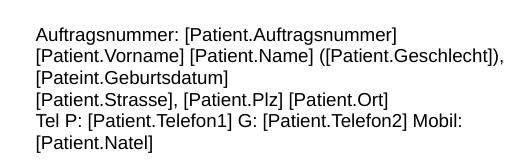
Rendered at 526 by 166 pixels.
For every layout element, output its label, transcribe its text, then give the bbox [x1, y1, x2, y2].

text Auftragsnummer: [Patient.Auftragsnummer] [35, 24, 526, 45]
text [Patient.Strasse], [Patient.Plz] [Patient.Ort] [35, 88, 526, 110]
text [Patient.Vorname] [Patient.Name] ([Patient.Geschlecht]), [Pateint.Geburtsdatum] [35, 45, 526, 88]
text Tel P: [Patient.Telefon1] G: [Patient.Telefon2] Mobil: [Patient.Natel] [35, 110, 526, 153]
